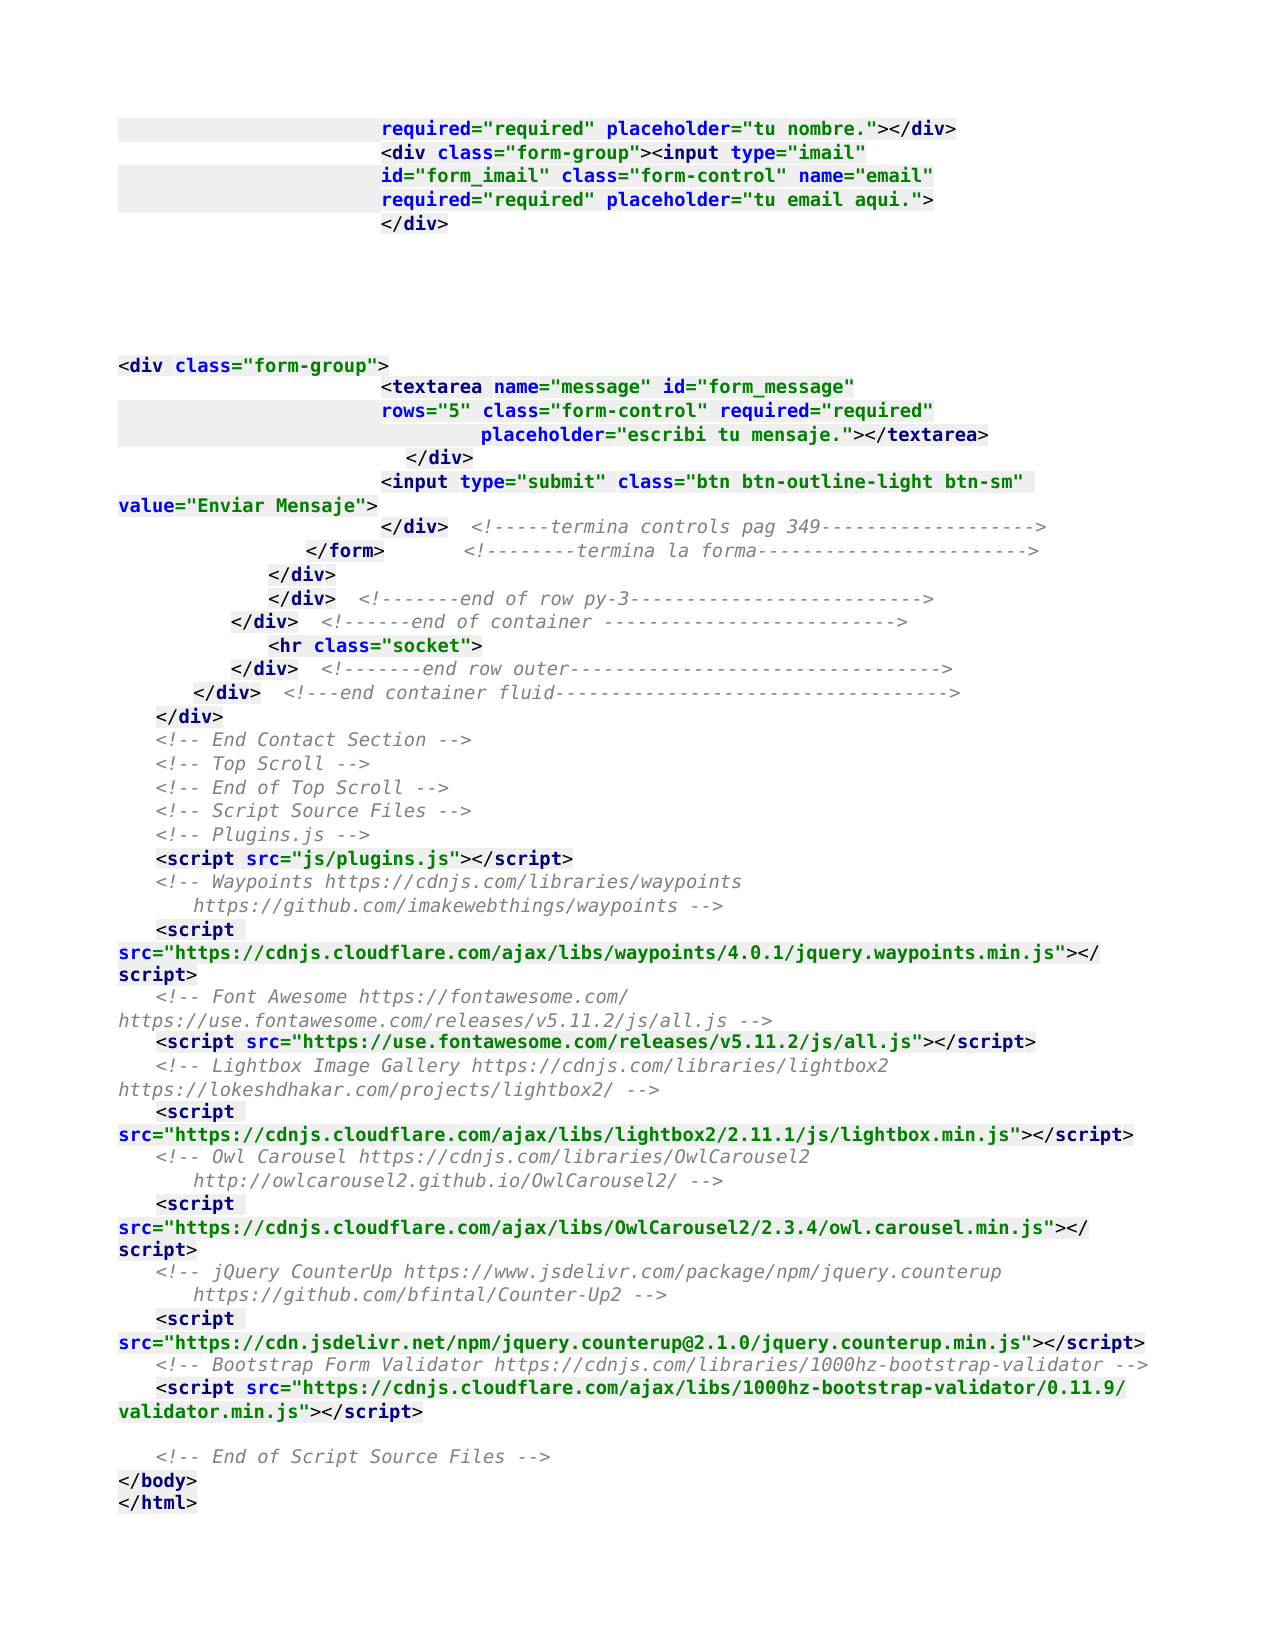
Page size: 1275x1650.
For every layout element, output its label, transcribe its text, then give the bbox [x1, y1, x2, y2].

text </div> <!-----termina controls pag 349-------------------> [118, 517, 1157, 540]
text <script src="https://use.fontawesome.com/releases/v5.11.2/js/all.js"></script> [118, 1031, 1157, 1055]
text placeholder="escribi tu mensaje."></textarea> [118, 424, 1157, 447]
text <!-- jQuery CounterUp https://www.jsdelivr.com/package/npm/jquery.counterup [118, 1261, 1157, 1284]
text https://github.com/imakewebthings/waypoints --> [118, 895, 1157, 918]
text <!-- Font Awesome https://fontawesome.com/ https://use.fontawesome.com/releases/v5.11.2/js/all.js --> [118, 986, 1157, 1031]
text <!-- End of Top Scroll --> [118, 777, 1157, 800]
text <textarea name="message" id="form_message" [118, 376, 1157, 400]
text <div class="form-group"><input type="imail" [118, 142, 1157, 165]
text </div> <!---end container fluid-----------------------------------> [118, 682, 1157, 706]
text rows="5" class="form-control" required="required" [118, 400, 1157, 424]
text <!-- Bootstrap Form Validator https://cdnjs.com/libraries/1000hz-bootstrap-validator --> [118, 1354, 1157, 1377]
text <script src="js/plugins.js"></script> [118, 848, 1157, 871]
text http://owlcarousel2.github.io/OwlCarousel2/ --> [118, 1170, 1157, 1193]
text </div> <!------end of container --------------------------> [118, 611, 1157, 635]
text <!-- Owl Carousel https://cdnjs.com/libraries/OwlCarousel2 [118, 1146, 1157, 1170]
text </div> [118, 706, 1157, 729]
text <!-- End Contact Section --> [118, 729, 1157, 753]
text <script src="https://cdnjs.cloudflare.com/ajax/libs/1000hz-bootstrap-validator/0.11.9/validator.min.js"></script> [118, 1377, 1157, 1423]
text <input type="submit" class="btn btn-outline-light btn-sm" value="Enviar Mensaje"> [118, 471, 1157, 517]
text <script src="https://cdn.jsdelivr.net/npm/jquery.counterup@2.1.0/jquery.counterup.min.js"></script> [118, 1308, 1157, 1354]
text <!-- Plugins.js --> [118, 824, 1157, 848]
text </div> <!-------end of row py-3--------------------------> [118, 587, 1157, 611]
text <script src="https://cdnjs.cloudflare.com/ajax/libs/lightbox2/2.11.1/js/lightbox.min.js"></script> [118, 1101, 1157, 1146]
text https://github.com/bfintal/Counter-Up2 --> [118, 1284, 1157, 1308]
text <!-- Waypoints https://cdnjs.com/libraries/waypoints [118, 871, 1157, 895]
text <!-- Script Source Files --> [118, 800, 1157, 824]
text </html> [118, 1492, 1157, 1514]
text required="required" placeholder="tu nombre."></div> [118, 118, 1157, 142]
text <!-- End of Script Source Files --> [118, 1446, 1157, 1470]
text <div class="form-group"> [118, 354, 1157, 376]
text </div> [118, 213, 1157, 236]
text <script src="https://cdnjs.cloudflare.com/ajax/libs/OwlCarousel2/2.3.4/owl.carousel.min.js"></script> [118, 1193, 1157, 1261]
text <!-- Top Scroll --> [118, 753, 1157, 777]
text id="form_imail" class="form-control" name="email" [118, 165, 1157, 189]
text <hr class="socket"> [118, 635, 1157, 658]
text </form> <!--------termina la forma------------------------> [118, 540, 1157, 564]
text </div> [118, 447, 1157, 471]
text </div> [118, 564, 1157, 587]
text </div> <!-------end row outer---------------------------------> [118, 658, 1157, 682]
text <!-- Lightbox Image Gallery https://cdnjs.com/libraries/lightbox2 https://lokeshdhakar.com/projects/lightbox2/ --> [118, 1055, 1157, 1101]
text <script src="https://cdnjs.cloudflare.com/ajax/libs/waypoints/4.0.1/jquery.waypoints.min.js"></script> [118, 918, 1157, 986]
text required="required" placeholder="tu email aqui."> [118, 189, 1157, 213]
text </body> [118, 1470, 1157, 1492]
